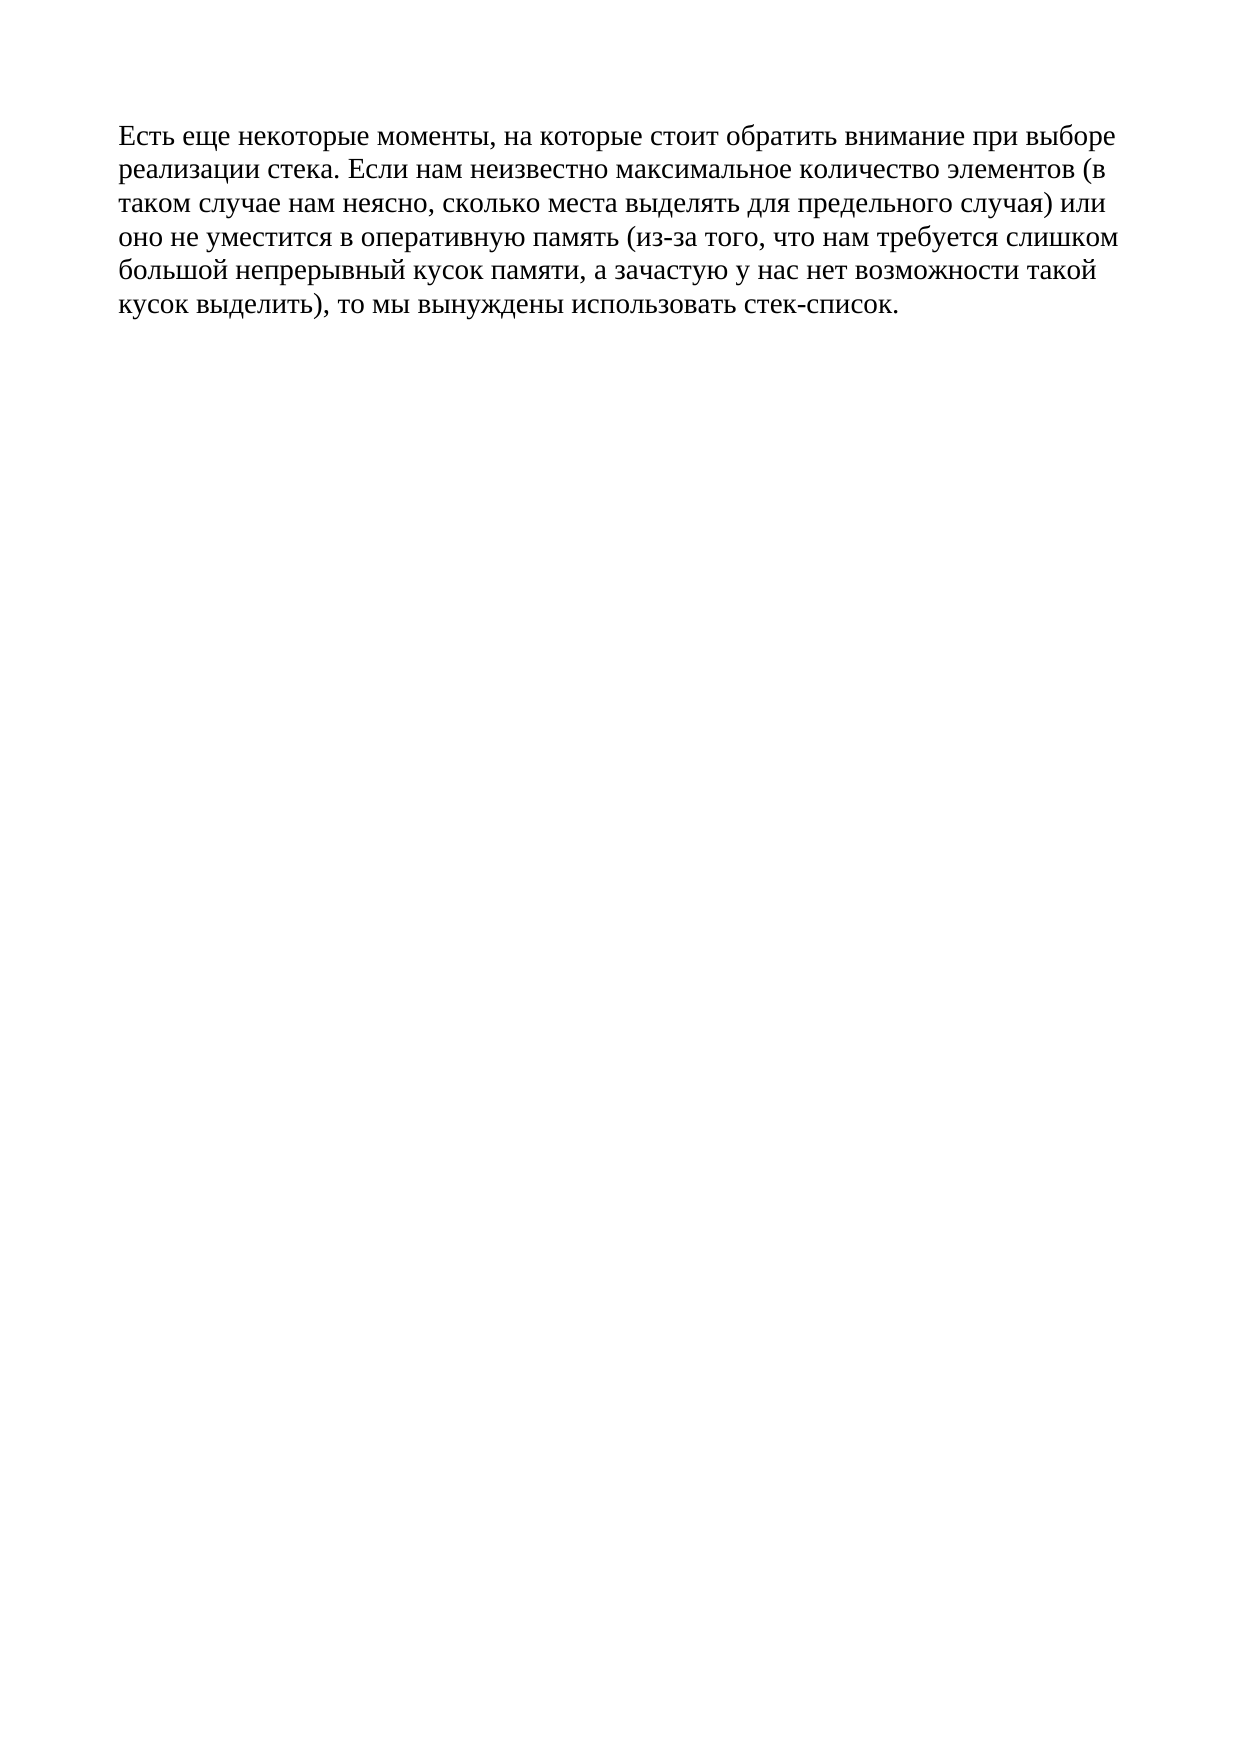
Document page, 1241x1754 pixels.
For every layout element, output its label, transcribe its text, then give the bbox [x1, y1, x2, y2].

text Есть еще некоторые моменты, на которые стоит обратить внимание при выборе реализации стека. Если нам неизвестно максимальное количество элементов (в таком случае нам неясно, сколько места выделять для предельного случая) или оно не уместится в оперативную память (из-за того, что нам требуется слишком большой непрерывный кусок памяти, а зачастую у нас нет возможности такой кусок выделить), то мы вынуждены использовать стек-список. [118, 118, 1122, 319]
